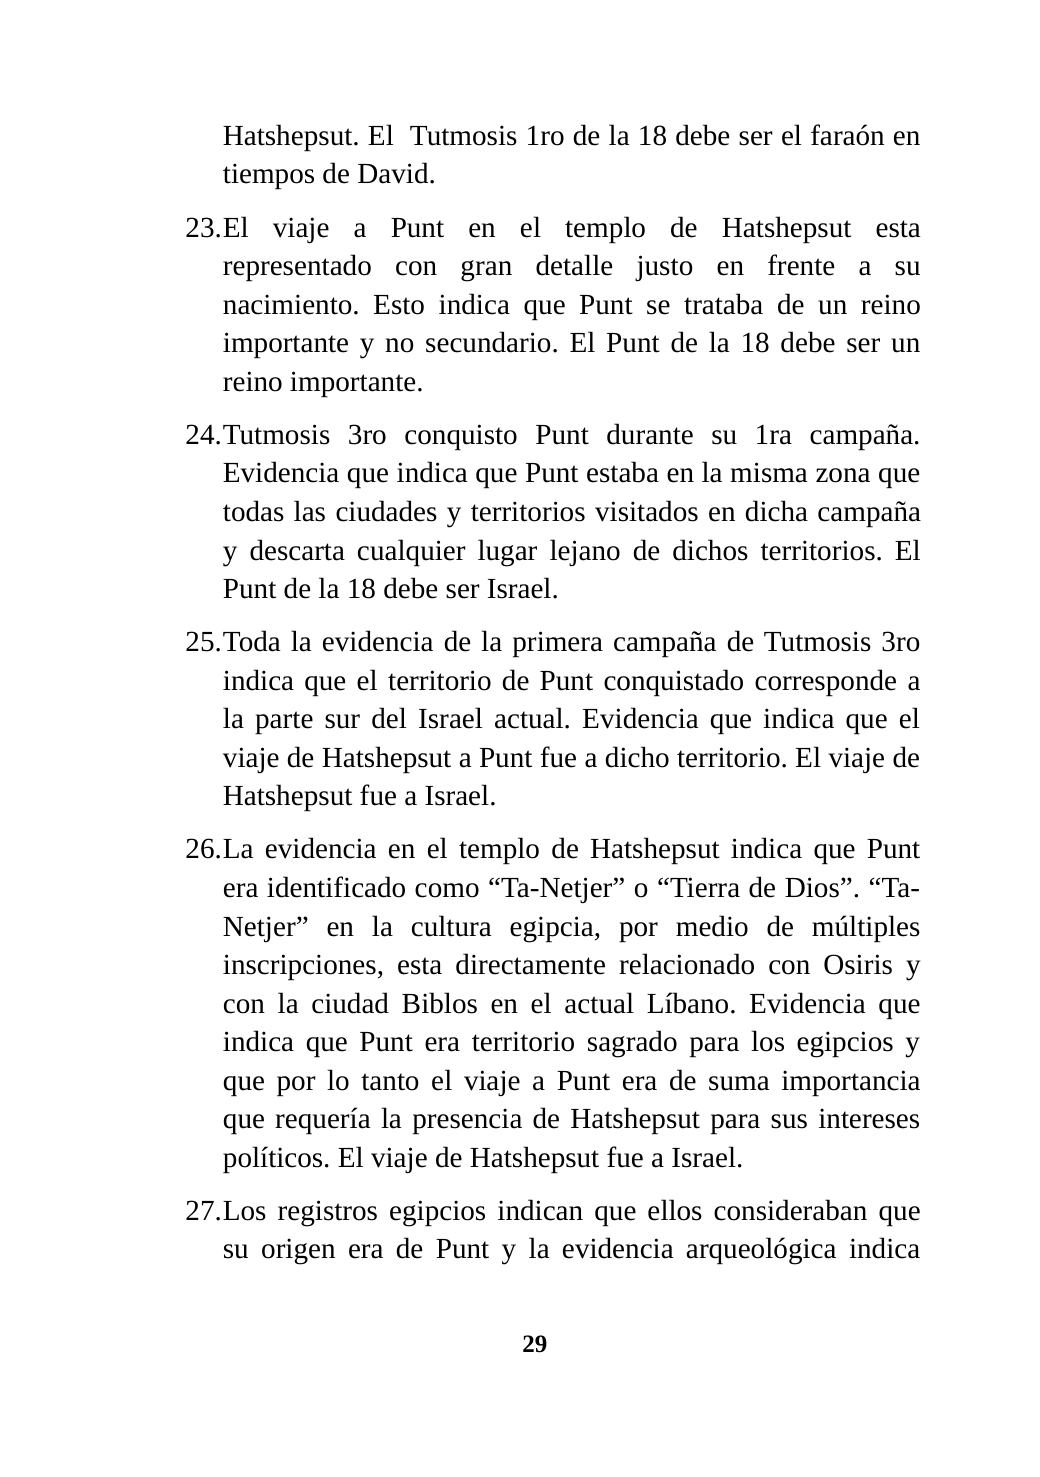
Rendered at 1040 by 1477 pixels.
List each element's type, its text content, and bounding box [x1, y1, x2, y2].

list El viaje a Punt en el templo de Hatshepsut esta representado con gran detalle justo en frente a su nacimiento. Esto indica que Punt se trataba de un reino importante y no secundario. El Punt de la 18 debe ser un reino importante. [185, 210, 921, 397]
list Los registros egipcios indican que ellos consideraban que su origen era de Punt y la evidencia arqueológica indica [185, 1193, 921, 1265]
list Toda la evidencia de la primera campaña de Tutmosis 3ro indica que el territorio de Punt conquistado corresponde a la parte sur del Israel actual. Evidencia que indica que el viaje de Hatshepsut a Punt fue a dicho territorio. El viaje de Hatshepsut fue a Israel. [185, 624, 921, 812]
list La evidencia en el templo de Hatshepsut indica que Punt era identificado como “Ta-Netjer” o “Tierra de Dios”. “Ta-Netjer” en la cultura egipcia, por medio de múltiples inscripciones, esta directamente relacionado con Osiris y con la ciudad Biblos en el actual Líbano. Evidencia que indica que Punt era territorio sagrado para los egipcios y que por lo tanto el viaje a Punt era de suma importancia que requería la presencia de Hatshepsut para sus intereses políticos. El viaje de Hatshepsut fue a Israel. [185, 832, 921, 1173]
list Tutmosis 3ro conquisto Punt durante su 1ra campaña. Evidencia que indica que Punt estaba en la misma zona que todas las ciudades y territorios visitados en dicha campaña y descarta cualquier lugar lejano de dichos territorios. El Punt de la 18 debe ser Israel. [185, 417, 921, 605]
list Hatshepsut. El Tutmosis 1ro de la 18 debe ser el faraón en tiempos de David. [185, 118, 921, 190]
